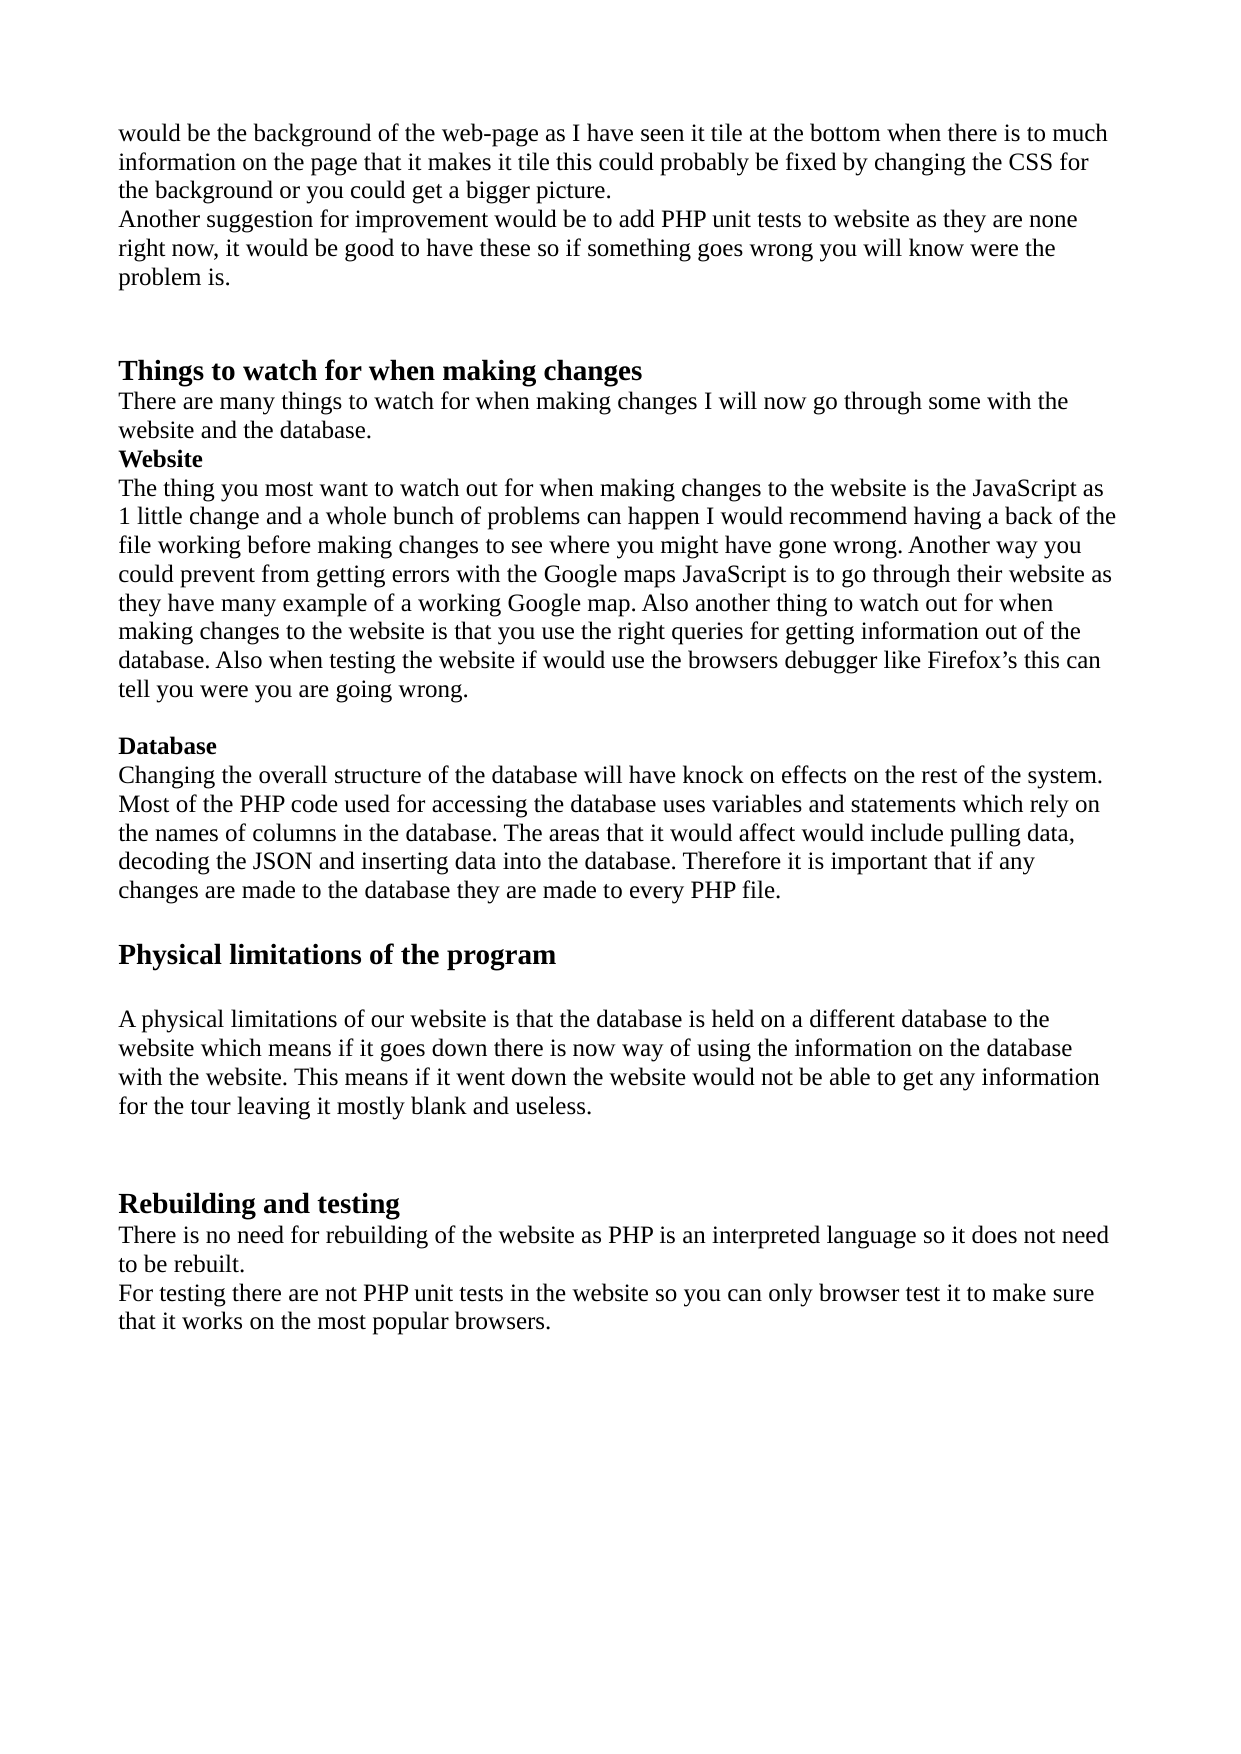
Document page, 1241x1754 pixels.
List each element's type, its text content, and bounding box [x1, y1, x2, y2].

text There is no need for rebuilding of the website as PHP is an interpreted language so it does not need to be rebuilt. [118, 1220, 1122, 1278]
text Changing the overall structure of the database will have knock on effects on the rest of the system. Most of the PHP code used for accessing the database uses variables and statements which rely on the names of columns in the database. The areas that it would affect would include pulling data, decoding the JSON and inserting data into the database. Therefore it is important that if any changes are made to the database they are made to every PHP file. [118, 760, 1122, 904]
text would be the background of the web-page as I have seen it tile at the bottom when there is to much information on the page that it makes it tile this could probably be fixed by changing the CSS for the background or you could get a bigger picture. [118, 118, 1122, 204]
text Another suggestion for improvement would be to add PHP unit tests to website as they are none right now, it would be good to have these so if something goes wrong you will know were the problem is. [118, 204, 1122, 291]
text Physical limitations of the program [118, 937, 1122, 971]
text A physical limitations of our website is that the database is held on a different database to the website which means if it goes down there is now way of using the information on the database with the website. This means if it went down the website would not be able to get any information for the tour leaving it mostly blank and useless. [118, 1004, 1122, 1119]
text There are many things to watch for when making changes I will now go through some with the website and the database. [118, 386, 1122, 444]
text For testing there are not PHP unit tests in the website so you can only browser test it to make sure that it works on the most popular browsers. [118, 1278, 1122, 1335]
text Database [118, 731, 1122, 760]
text Website [118, 444, 1122, 473]
text Rebuilding and testing [118, 1187, 1122, 1220]
text The thing you most want to watch out for when making changes to the website is the JavaScript as 1 little change and a whole bunch of problems can happen I would recommend having a back of the file working before making changes to see where you might have gone wrong. Another way you could prevent from getting errors with the Google maps JavaScript is to go through their website as they have many example of a working Google map. Also another thing to watch out for when making changes to the website is that you use the right queries for getting information out of the database. Also when testing the website if would use the browsers debugger like Firefox’s this can tell you were you are going wrong. [118, 473, 1122, 703]
text Things to watch for when making changes [118, 353, 1122, 386]
